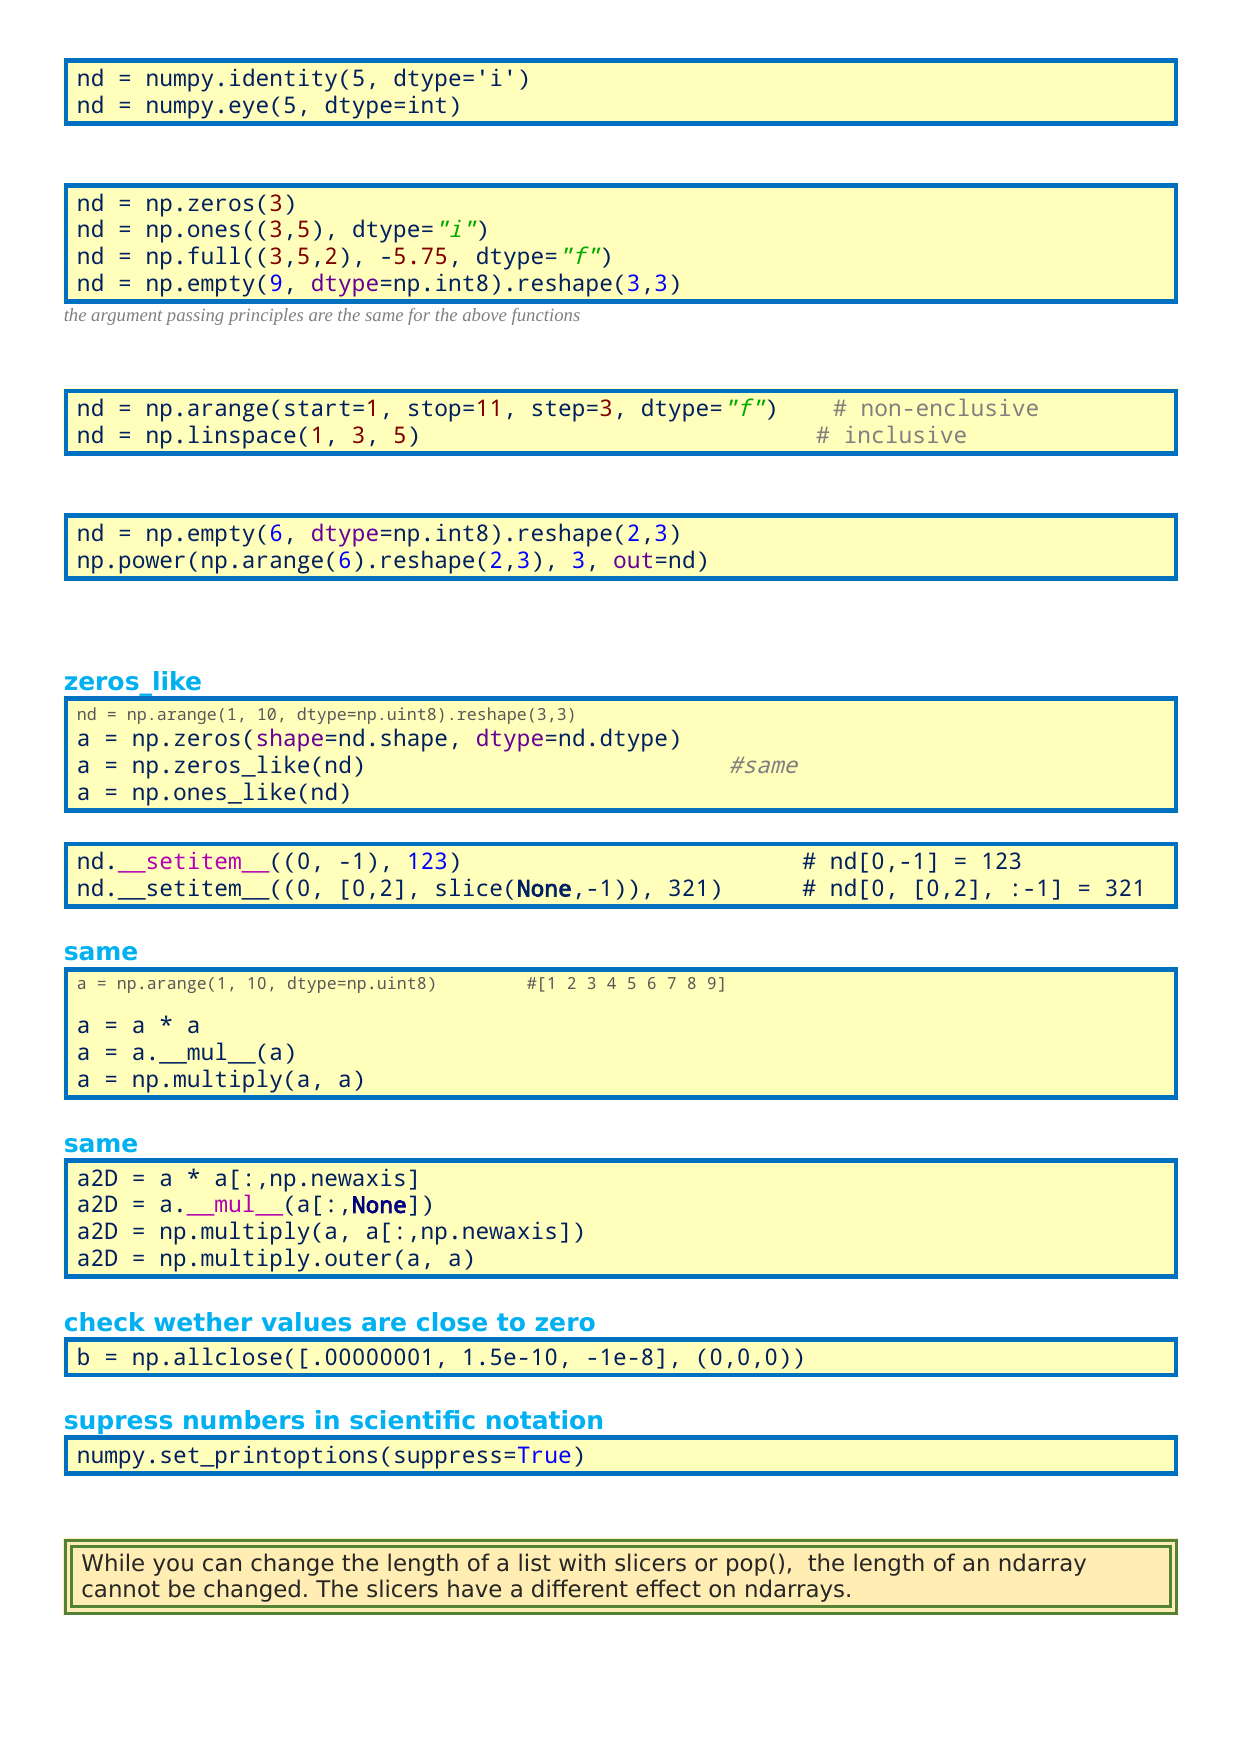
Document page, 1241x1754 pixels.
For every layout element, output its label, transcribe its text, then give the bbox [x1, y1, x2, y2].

text the argument passing principles are the same for the above functions [63, 304, 1178, 326]
title same [63, 938, 1178, 967]
text a = np.arange(1, 10, dtype=np.uint8) #[1 2 3 4 5 6 7 8 9] [68, 972, 1174, 986]
text nd = np.empty(6, dtype=np.int8).reshape(2,3) np.power(np.arange(6).reshape(2,3), 3, out=nd) [68, 518, 1174, 576]
text b = np.allclose([.00000001, 1.5e-10, -1e-8], (0,0,0)) [68, 1342, 1174, 1373]
text While you can change the length of a list with slicers or pop(), the length of an ndarray cannot be changed. The slicers have a different effect on ndarrays. [67, 1542, 1175, 1612]
title supress numbers in scientific notation [63, 1406, 1178, 1435]
text nd.__setitem__((0, -1), 123) # nd[0,-1] = 123 [68, 846, 1174, 868]
text nd = np.arange(1, 10, dtype=np.uint8).reshape(3,3) a = np.zeros(shape=nd.shape, dtype=nd.dtype) a = np.zeros_like(nd) #same [68, 701, 1174, 772]
text numpy.set_printoptions(suppress=True) [68, 1440, 1174, 1471]
text nd = np.empty(9, dtype=np.int8).reshape(3,3) [68, 264, 1174, 299]
text a = np.multiply(a, a) [68, 1060, 1174, 1095]
title zeros_like [63, 667, 1178, 696]
text a = a * a [68, 1006, 1174, 1033]
text nd.__setitem__((0, [0,2], slice(None,-1)), 321) # nd[0, [0,2], :-1] = 321 [68, 868, 1174, 904]
title check wether values are close to zero [63, 1308, 1178, 1337]
text a = np.ones_like(nd) [68, 772, 1174, 808]
text nd = np.arange(start=1, stop=11, step=3, dtype="f") # non-enclusive [68, 393, 1174, 415]
title same [63, 1129, 1178, 1158]
text nd = np.zeros(3) [68, 188, 1174, 210]
text nd = numpy.eye(5, dtype=int) [68, 85, 1174, 121]
text nd = numpy.identity(5, dtype='i') [68, 63, 1174, 85]
text nd = np.full((3,5,2), -5.75, dtype="f") [68, 237, 1174, 264]
text nd = np.ones((3,5), dtype="i") [68, 210, 1174, 237]
text nd = np.linspace(1, 3, 5) # inclusive [68, 415, 1174, 451]
text a = a.__mul__(a) [68, 1033, 1174, 1060]
text a2D = a * a[:,np.newaxis] a2D = a.__mul__(a[:,None]) a2D = np.multiply(a, a[:,np.newaxis]) a2D = np.multiply.outer(a, a) [68, 1163, 1174, 1274]
